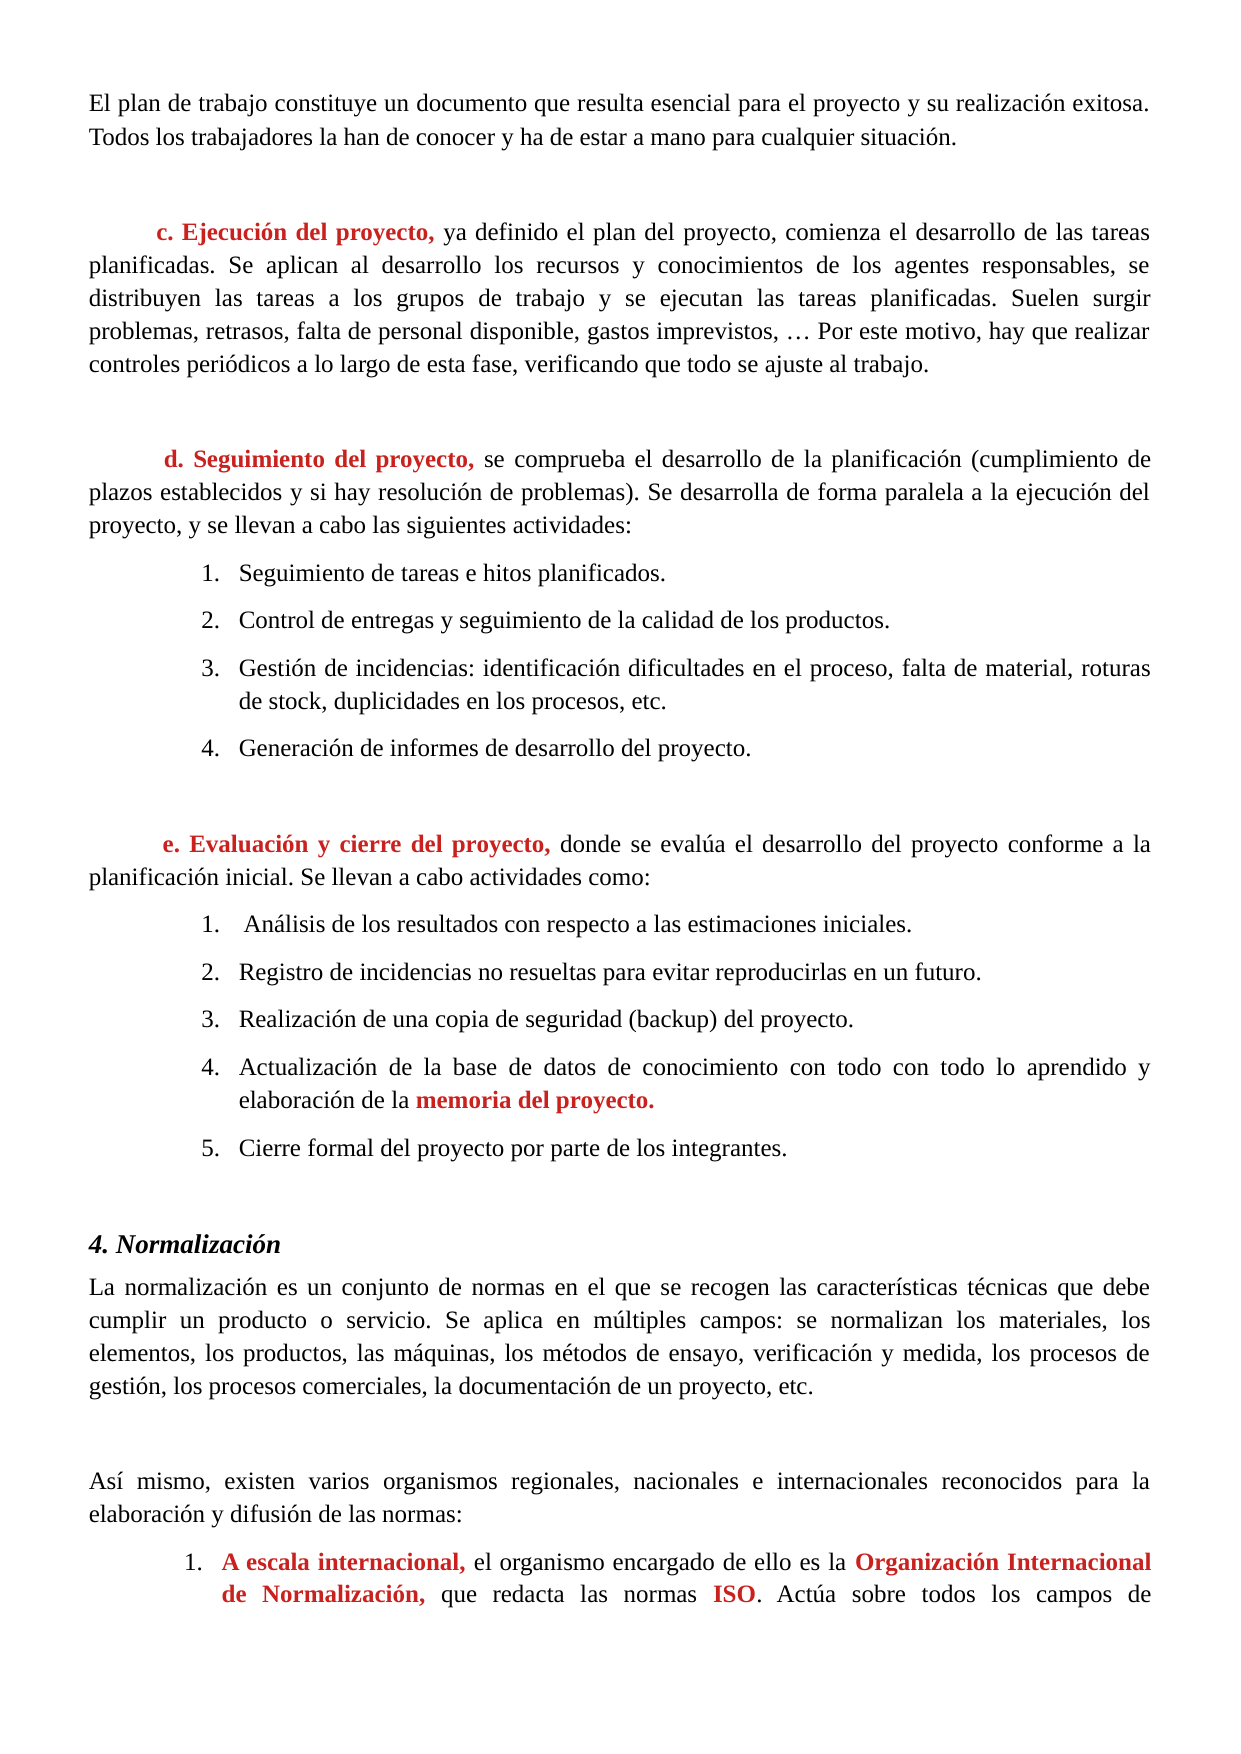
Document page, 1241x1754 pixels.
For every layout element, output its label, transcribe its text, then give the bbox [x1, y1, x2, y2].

list Registro de incidencias no resueltas para evitar reproducirlas en un futuro. [201, 957, 1152, 986]
text El plan de trabajo constituye un documento que resulta esencial para el proyecto y su realización exitosa. Todos los trabajadores la han de conocer y ha de estar a mano para cualquier situación. [88, 88, 1152, 150]
list Seguimiento de tareas e hitos planificados. [201, 558, 1152, 586]
subtitle 4. Normalización [88, 1228, 1152, 1259]
list Gestión de incidencias: identificación dificultades en el proceso, falta de material, roturas de stock, duplicidades en los procesos, etc. [201, 653, 1152, 715]
text e. Evaluación y cierre del proyecto, donde se evalúa el desarrollo del proyecto conforme a la planificación inicial. Se llevan a cabo actividades como: [88, 829, 1152, 891]
list Actualización de la base de datos de conocimiento con todo con todo lo aprendido y elaboración de la memoria del proyecto. [201, 1052, 1152, 1114]
text d. Seguimiento del proyecto, se comprueba el desarrollo de la planificación (cumplimiento de plazos establecidos y si hay resolución de problemas). Se desarrolla de forma paralela a la ejecución del proyecto, y se llevan a cabo las siguientes actividades: [88, 444, 1152, 539]
list Control de entregas y seguimiento de la calidad de los productos. [201, 605, 1152, 634]
list Cierre formal del proyecto por parte de los integrantes. [201, 1133, 1152, 1162]
text c. Ejecución del proyecto, ya definido el plan del proyecto, comienza el desarrollo de las tareas planificadas. Se aplican al desarrollo los recursos y conocimientos de los agentes responsables, se distribuyen las tareas a los grupos de trabajo y se ejecutan las tareas planificadas. Suelen surgir problemas, retrasos, falta de personal disponible, gastos imprevistos, … Por este motivo, hay que realizar controles periódicos a lo largo de esta fase, verificando que todo se ajuste al trabajo. [88, 217, 1152, 378]
text Así mismo, existen varios organismos regionales, nacionales e internacionales reconocidos para la elaboración y difusión de las normas: [88, 1466, 1152, 1528]
list Análisis de los resultados con respecto a las estimaciones iniciales. [201, 909, 1152, 938]
list Realización de una copia de seguridad (backup) del proyecto. [201, 1004, 1152, 1033]
list Generación de informes de desarrollo del proyecto. [201, 733, 1152, 762]
text La normalización es un conjunto de normas en el que se recogen las características técnicas que debe cumplir un producto o servicio. Se aplica en múltiples campos: se normalizan los materiales, los elementos, los productos, las máquinas, los métodos de ensayo, verificación y medida, los procesos de gestión, los procesos comerciales, la documentación de un proyecto, etc. [88, 1272, 1152, 1399]
list A escala internacional, el organismo encargado de ello es la Organización Internacional de Normalización, que redacta las normas ISO. Actúa sobre todos los campos de [184, 1547, 1152, 1608]
